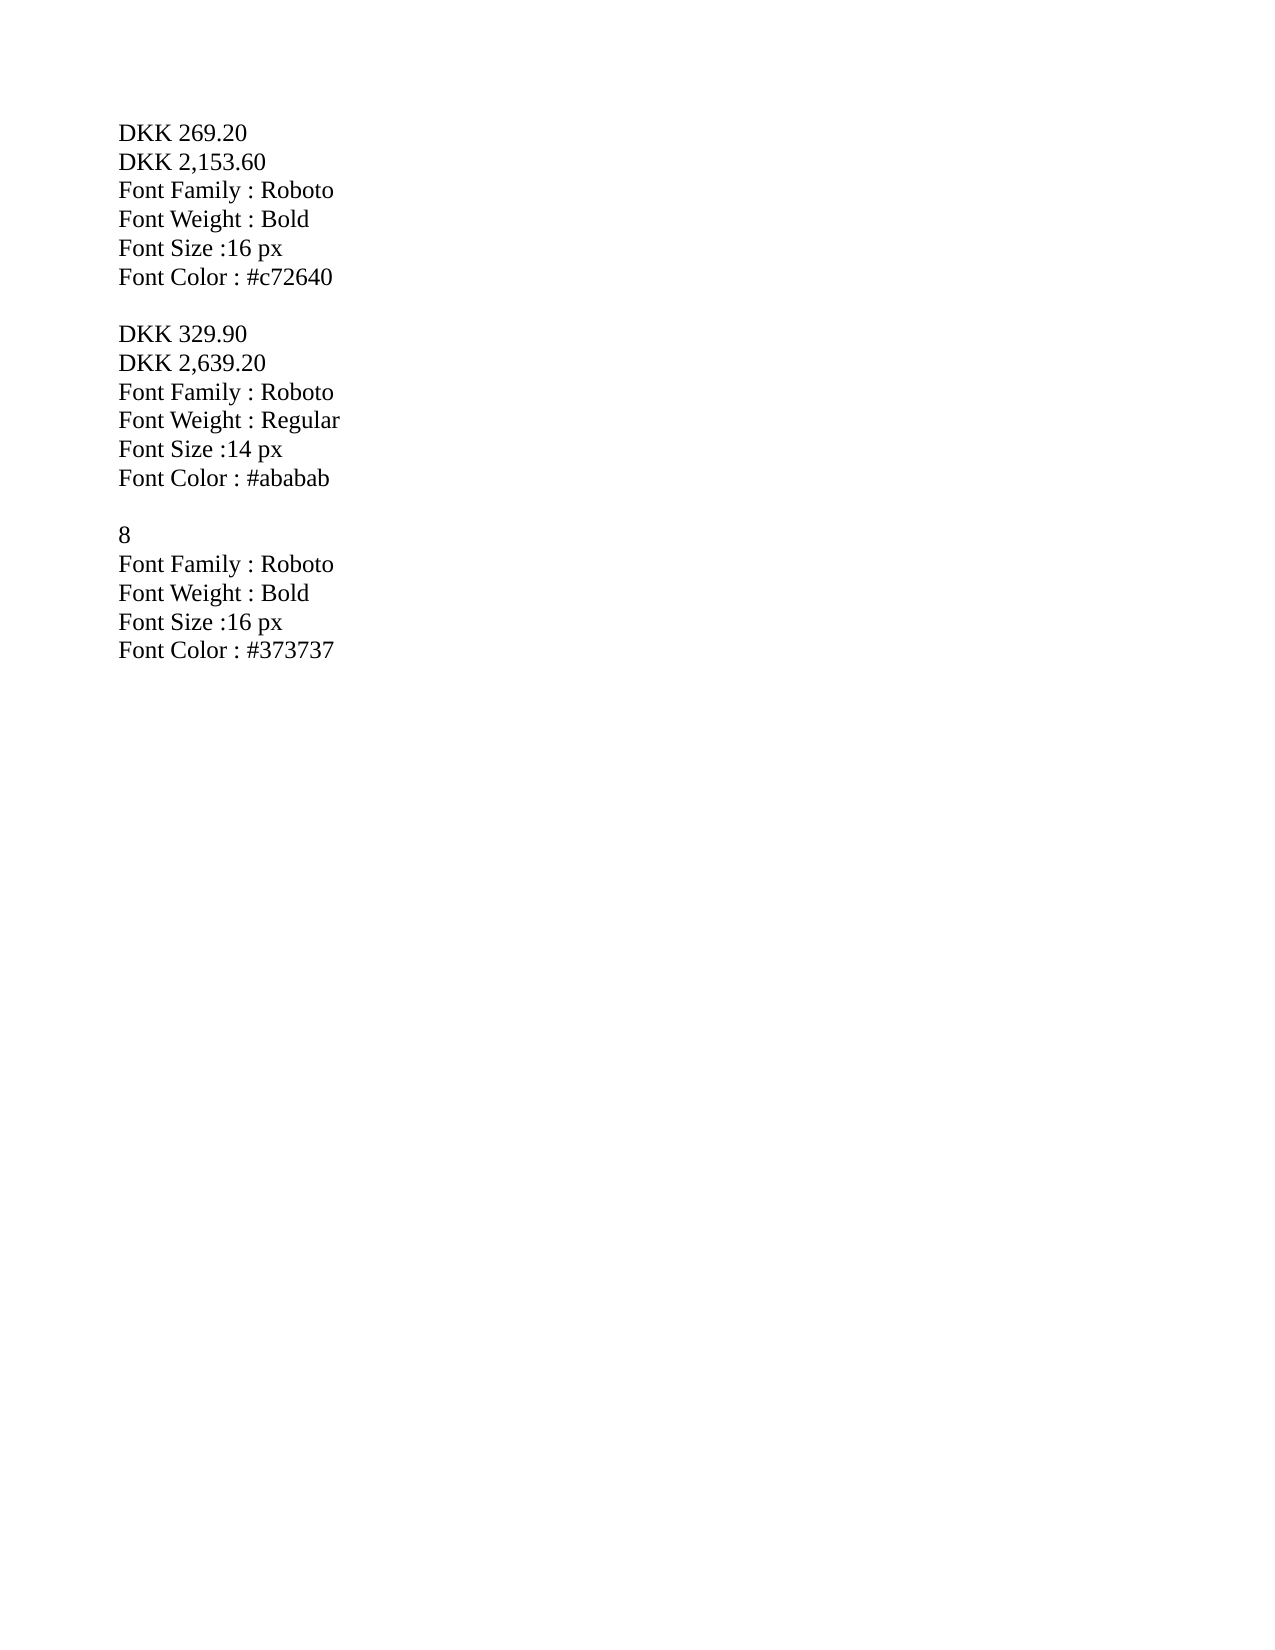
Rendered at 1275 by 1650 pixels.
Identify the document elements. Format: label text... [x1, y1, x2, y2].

text Font Family : Roboto Font Weight : Regular Font Size :14 px Font Color : #ababab [118, 377, 1157, 492]
text DKK 269.20 [118, 118, 1157, 147]
text DKK 329.90 [118, 319, 1157, 348]
text DKK 2,639.20 [118, 348, 1157, 377]
text DKK 2,153.60 [118, 147, 1157, 176]
text Font Family : Roboto Font Weight : Bold Font Size :16 px Font Color : #373737 [118, 549, 1157, 664]
text 8 [118, 521, 1157, 549]
text Font Family : Roboto Font Weight : Bold Font Size :16 px Font Color : #c72640 [118, 176, 1157, 291]
